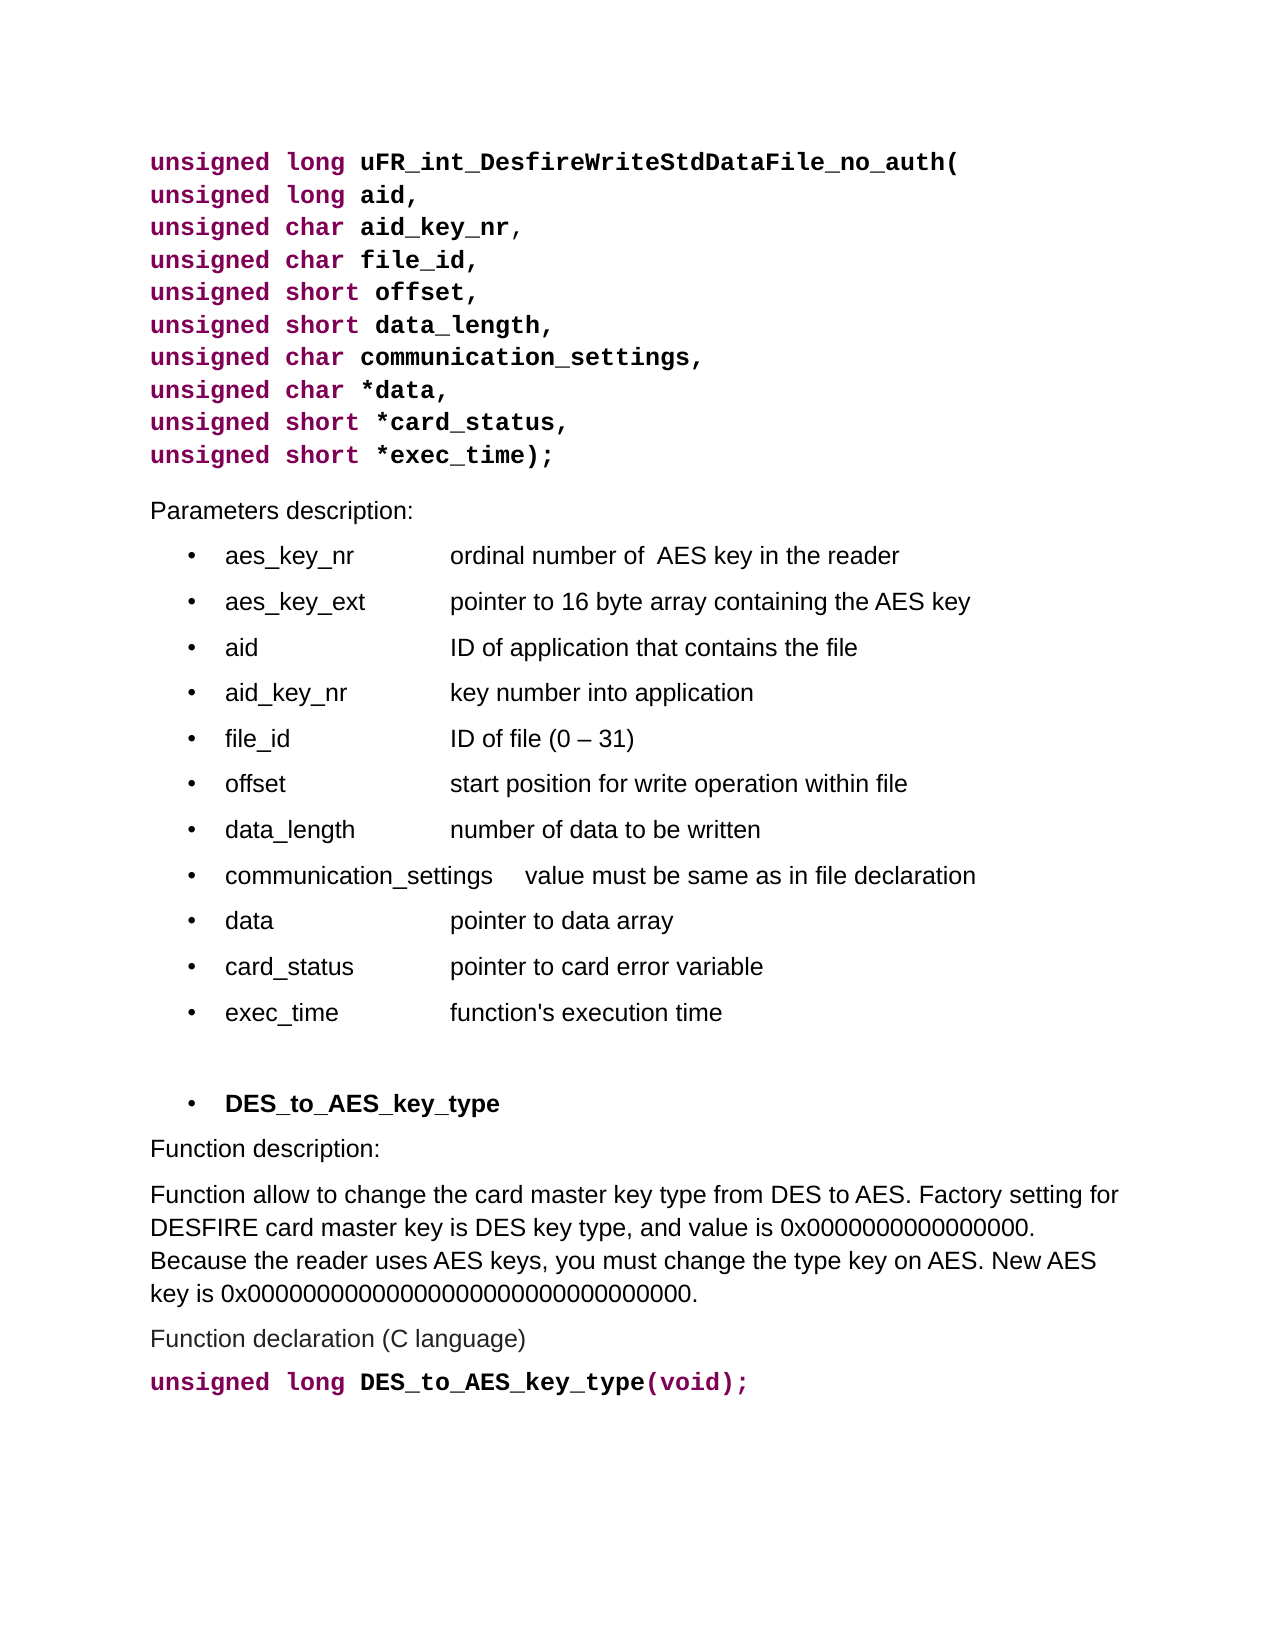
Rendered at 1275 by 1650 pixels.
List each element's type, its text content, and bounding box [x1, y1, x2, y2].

text Function description: [150, 1134, 1125, 1163]
list aid_key_nr key number into application [187, 678, 1125, 707]
list file_id ID of file (0 – 31) [187, 724, 1125, 753]
text Function allow to change the card master key type from DES to AES. Factory setting for DESFIRE card master key is DES key type, and value is 0x0000000000000000. Because the reader uses AES keys, you must change the type key on AES. New AES key is 0x00000000000000000000000000000000. [150, 1180, 1125, 1308]
list DES_to_AES_key_type [187, 1089, 1125, 1118]
list card_status pointer to card error variable [187, 952, 1125, 981]
text Function declaration (C language) [150, 1324, 1125, 1353]
list offset start position for write operation within file [187, 769, 1125, 798]
list aes_key_nr ordinal number of AES key in the reader [187, 541, 1125, 570]
text unsigned long DES_to_AES_key_type(void); [150, 1370, 1125, 1398]
text Parameters description: [150, 496, 1125, 524]
list aid ID of application that contains the file [187, 633, 1125, 661]
text unsigned long uFR_int_DesfireWriteStdDataFile_no_auth( unsigned long aid, unsigned char aid_key_nr, unsigned char file_id, unsigned short offset, unsigned short data_length, unsigned char communication_settings, unsigned char *data, unsigned short *card_status, unsigned short *exec_time); [150, 150, 1125, 471]
list data pointer to data array [187, 906, 1125, 935]
list data_length number of data to be written [187, 815, 1125, 844]
list communication_settings value must be same as in file declaration [187, 861, 1125, 889]
list exec_time function's execution time [187, 998, 1125, 1026]
list aes_key_ext pointer to 16 byte array containing the AES key [187, 587, 1125, 616]
